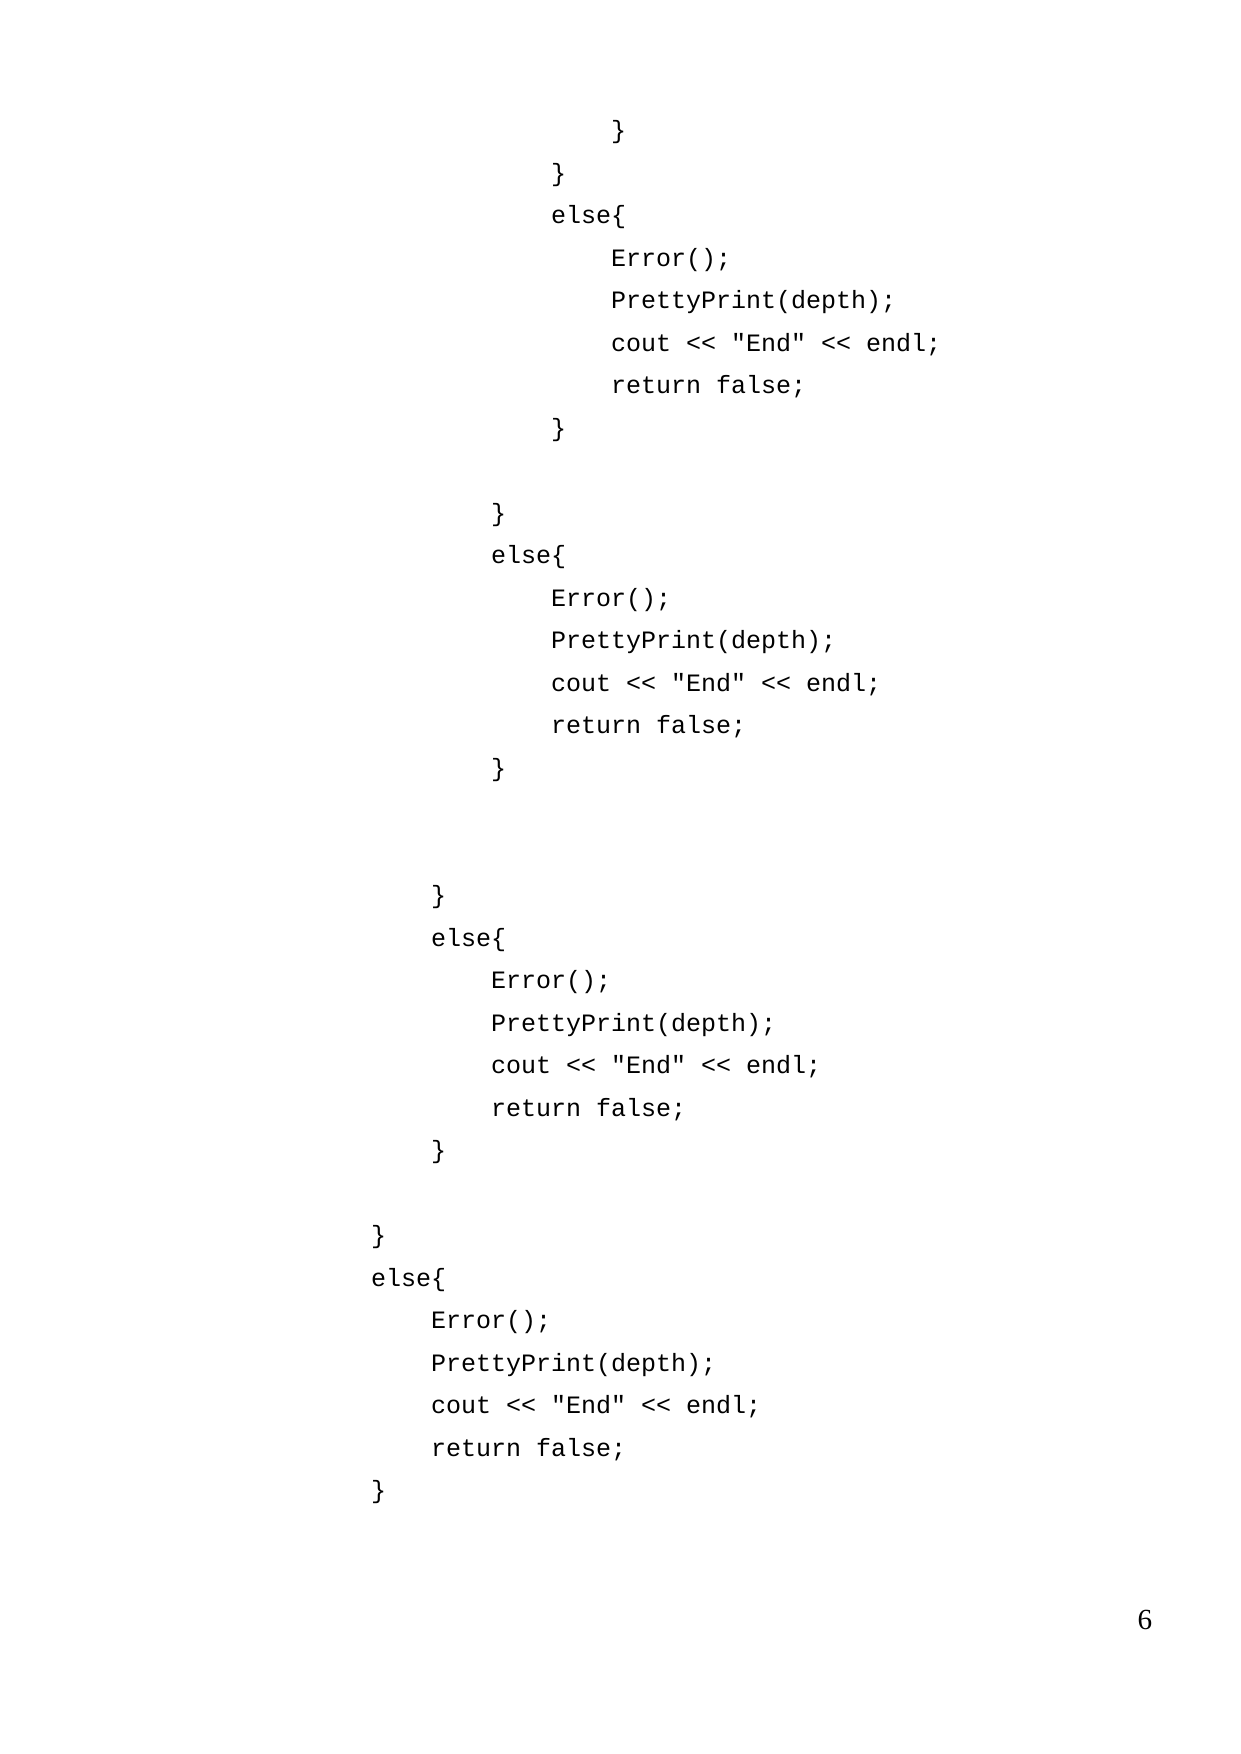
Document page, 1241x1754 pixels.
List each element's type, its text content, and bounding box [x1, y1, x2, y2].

text Error(); [177, 968, 1152, 996]
text return false; [177, 1096, 1152, 1124]
text return false; [177, 373, 1152, 401]
text } [177, 118, 1152, 146]
text } [177, 501, 1152, 529]
text PrettyPrint(depth); [177, 1011, 1152, 1039]
text Error(); [177, 586, 1152, 614]
text else{ [177, 926, 1152, 954]
text } [177, 1478, 1152, 1506]
text cout << "End" << endl; [177, 331, 1152, 359]
text } [177, 1138, 1152, 1166]
text cout << "End" << endl; [177, 671, 1152, 699]
text cout << "End" << endl; [177, 1393, 1152, 1421]
text return false; [177, 1436, 1152, 1464]
text cout << "End" << endl; [177, 1053, 1152, 1081]
text else{ [177, 543, 1152, 571]
text } [177, 416, 1152, 444]
text else{ [177, 1266, 1152, 1294]
text } [177, 161, 1152, 189]
text PrettyPrint(depth); [177, 1351, 1152, 1379]
text PrettyPrint(depth); [177, 628, 1152, 656]
text } [177, 1223, 1152, 1251]
text Error(); [177, 1308, 1152, 1336]
text } [177, 756, 1152, 784]
text } [177, 883, 1152, 911]
text else{ [177, 203, 1152, 231]
text return false; [177, 713, 1152, 741]
text Error(); [177, 246, 1152, 274]
text PrettyPrint(depth); [177, 288, 1152, 316]
